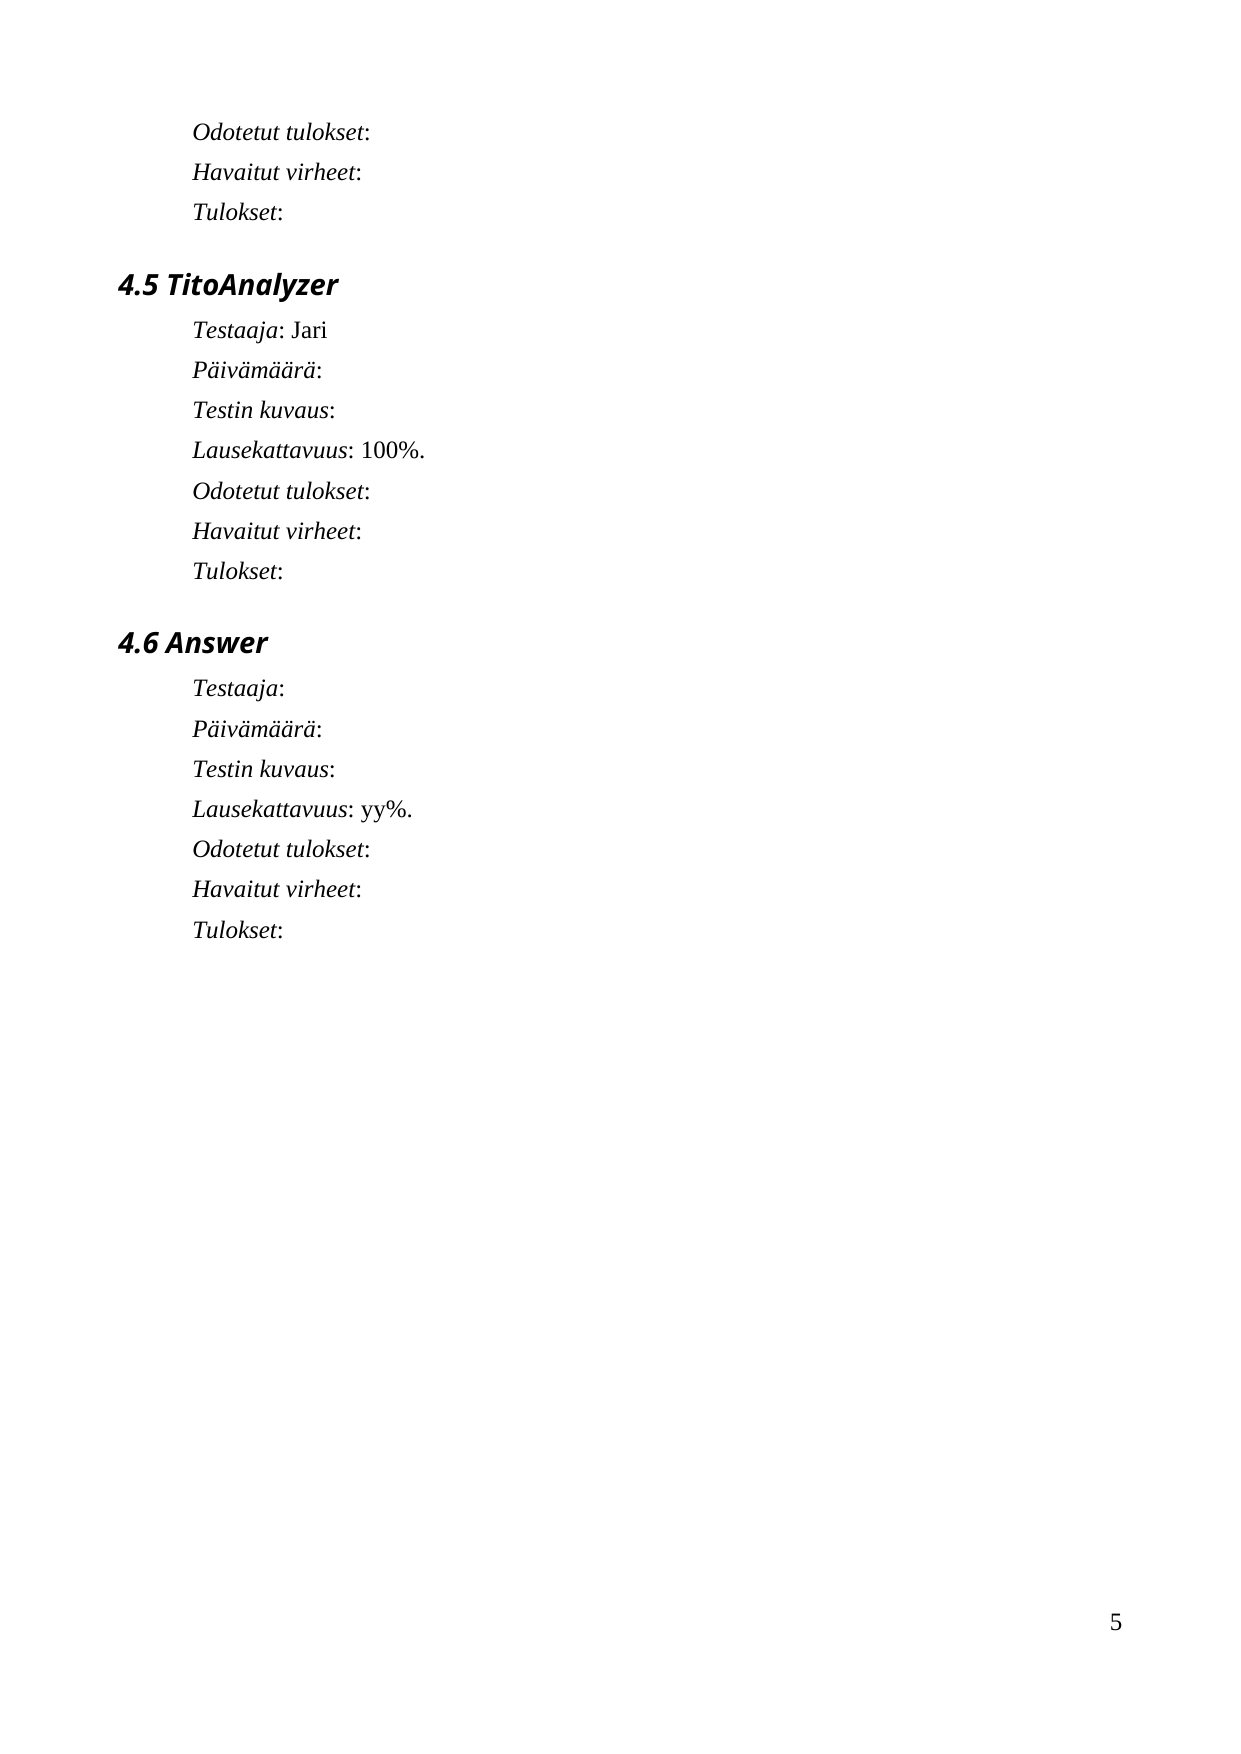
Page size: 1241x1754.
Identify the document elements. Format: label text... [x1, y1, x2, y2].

text Päivämäärä: [118, 715, 1122, 742]
text Odotetut tulokset: [118, 118, 1122, 146]
text Lausekattavuus: 100%. [118, 437, 1122, 464]
text Testaaja: [118, 674, 1122, 702]
subtitle 4.6 Answer [118, 622, 1122, 662]
text Odotetut tulokset: [118, 477, 1122, 504]
text Testaaja: Jari [118, 316, 1122, 344]
text Lausekattavuus: yy%. [118, 795, 1122, 823]
subtitle 4.5 TitoAnalyzer [118, 264, 1122, 303]
text Päivämäärä: [118, 356, 1122, 384]
text Testin kuvaus: [118, 755, 1122, 783]
text Tulokset: [118, 557, 1122, 585]
text Havaitut virheet: [118, 517, 1122, 545]
text Testin kuvaus: [118, 396, 1122, 424]
text Tulokset: [118, 916, 1122, 943]
text Havaitut virheet: [118, 876, 1122, 903]
text Havaitut virheet: [118, 158, 1122, 186]
text Odotetut tulokset: [118, 835, 1122, 863]
text Tulokset: [118, 198, 1122, 226]
